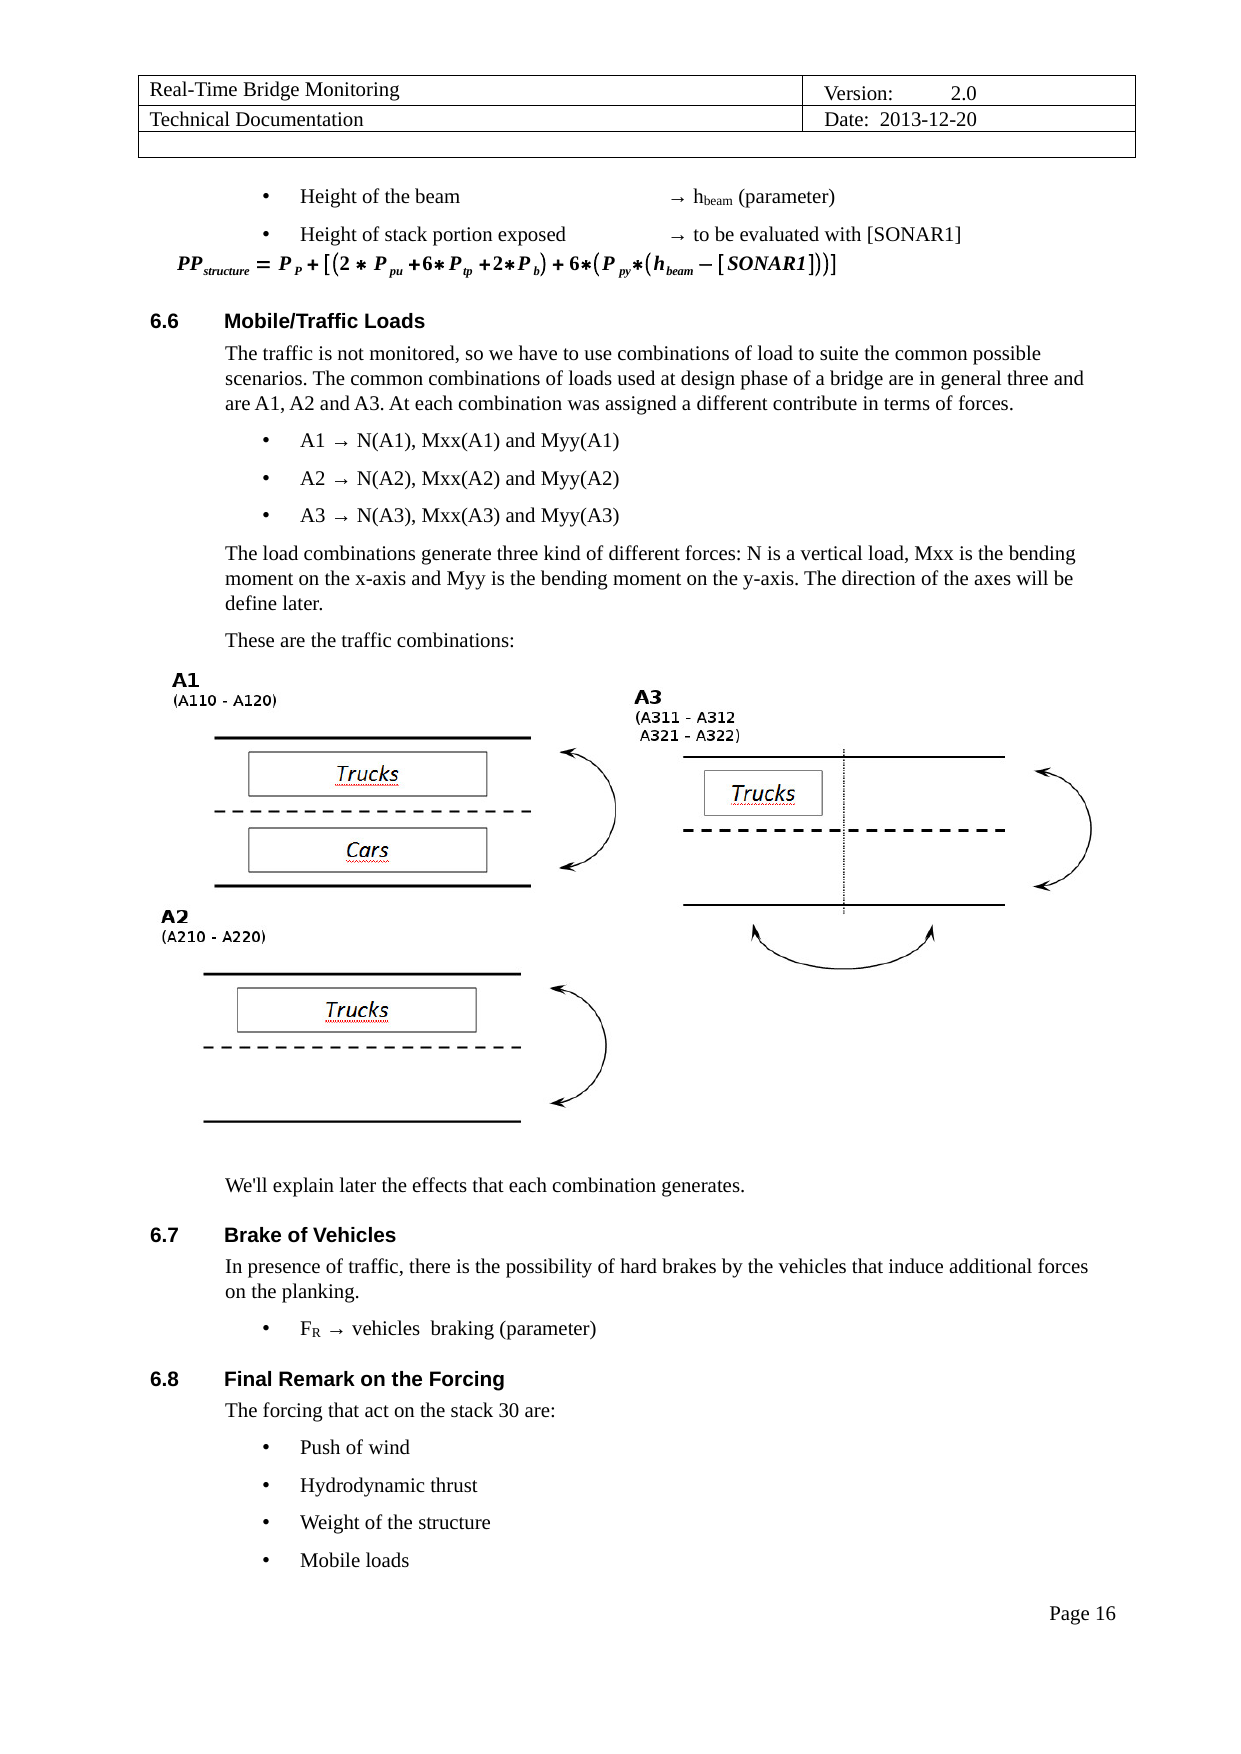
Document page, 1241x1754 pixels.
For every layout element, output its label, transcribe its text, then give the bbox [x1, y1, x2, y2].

picture [628, 680, 1099, 976]
list A2 → N(A2), Mxx(A2) and Myy(A2) [262, 464, 1090, 489]
subtitle Mobile/Traffic Loads [150, 308, 1090, 333]
subtitle Final Remark on the Forcing [150, 1365, 1090, 1390]
picture [165, 664, 622, 895]
list Mobile loads [262, 1547, 1090, 1572]
text The load combinations generate three kind of different forces: N is a vertical load, Mxx is the bending moment on the x-axis and Myy is the bending moment on the y-axis. The direction of the axes will be define later. [225, 539, 1090, 614]
text The forcing that act on the stack 30 are: [225, 1397, 1090, 1422]
text These are the traffic combinations: [225, 627, 1090, 652]
list A1 → N(A1), Mxx(A1) and Myy(A1) [262, 427, 1090, 452]
list Hydrodynamic thrust [262, 1472, 1090, 1497]
text The traffic is not monitored, so we have to use combinations of load to suite the common possible scenarios. The common combinations of loads used at design phase of a bridge are in general three and are A1, A2 and A3. At each combination was assigned a different contribute in terms of forces. [225, 339, 1090, 414]
list Height of stack portion exposed → to be evaluated with [SONAR1] [262, 221, 1090, 246]
list A3 → N(A3), Mxx(A3) and Myy(A3) [262, 502, 1090, 527]
picture [156, 904, 614, 1135]
text In presence of traffic, there is the possibility of hard brakes by the vehicles that induce additional forces on the planking. [225, 1253, 1090, 1303]
list Push of wind [262, 1434, 1090, 1459]
list FR → vehicles braking (parameter) [262, 1315, 1090, 1340]
list Weight of the structure [262, 1509, 1090, 1534]
list Height of the beam → hbeam (parameter) [262, 183, 1090, 208]
subtitle Brake of Vehicles [150, 1222, 1090, 1247]
text We'll explain later the effects that each combination generates. [225, 1172, 1090, 1197]
